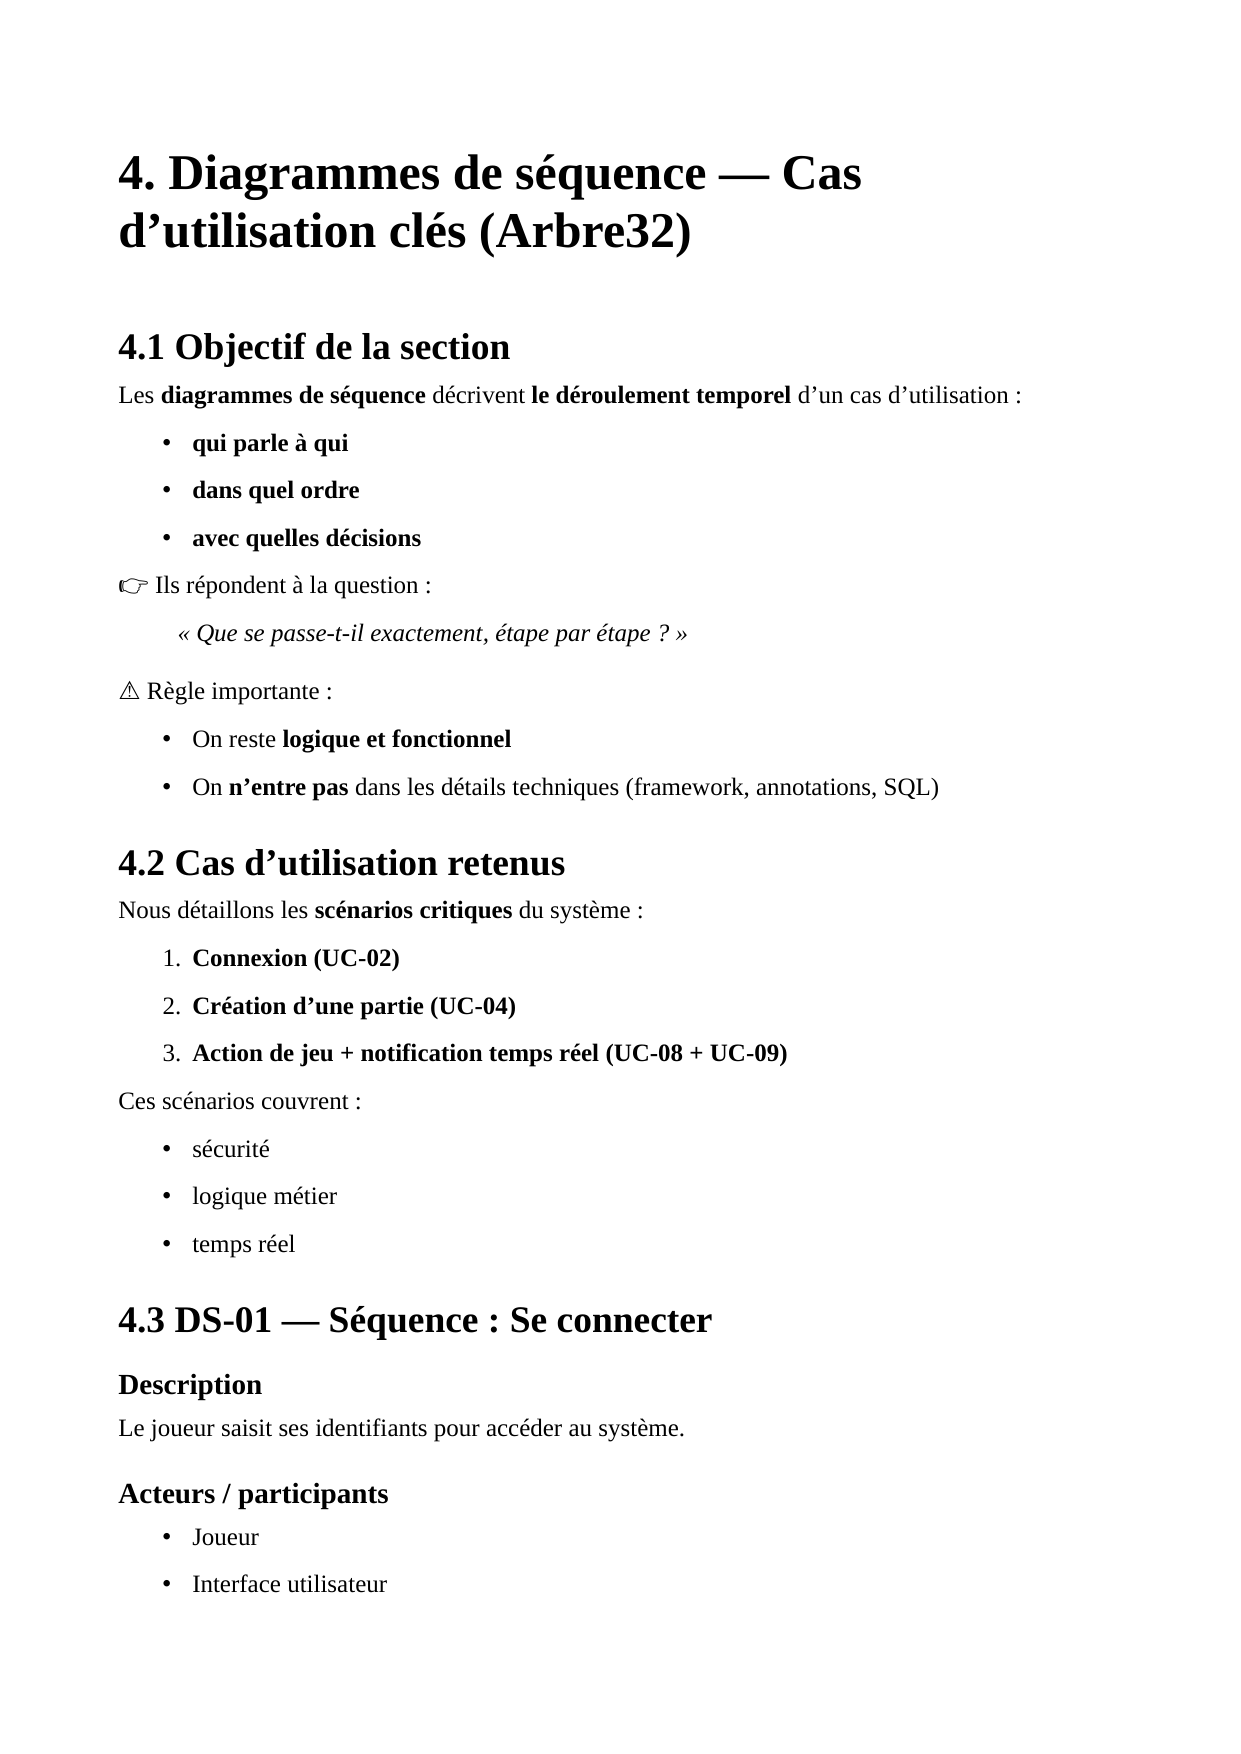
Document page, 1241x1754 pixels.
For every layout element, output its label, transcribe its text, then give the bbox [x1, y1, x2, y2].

subtitle 4.2 Cas d’utilisation retenus [118, 840, 1122, 883]
list sécurité [162, 1134, 1122, 1162]
list qui parle à qui [162, 428, 1122, 456]
subtitle 4.3 DS-01 — Séquence : Se connecter [118, 1297, 1122, 1340]
subtitle 4. Diagrammes de séquence — Cas d’utilisation clés (Arbre32) [118, 143, 1122, 258]
text Le joueur saisit ses identifiants pour accéder au système. [118, 1413, 1122, 1442]
list logique métier [162, 1181, 1122, 1210]
text ⚠️ Règle importante : [118, 676, 1122, 705]
text Les diagrammes de séquence décrivent le déroulement temporel d’un cas d’utilisation : [118, 380, 1122, 409]
text 👉 Ils répondent à la question : [118, 571, 1122, 599]
text Ces scénarios couvrent : [118, 1086, 1122, 1115]
list Connexion (UC-02) [162, 943, 1122, 972]
subtitle Acteurs / participants [118, 1476, 1122, 1509]
list Interface utilisateur [162, 1569, 1122, 1598]
list dans quel ordre [162, 475, 1122, 504]
list Joueur [162, 1522, 1122, 1551]
subtitle Description [118, 1367, 1122, 1401]
list Action de jeu + notification temps réel (UC-08 + UC-09) [162, 1038, 1122, 1067]
list On n’entre pas dans les détails techniques (framework, annotations, SQL) [162, 772, 1122, 800]
text « Que se passe-t-il exactement, étape par étape ? » [177, 618, 1063, 647]
list On reste logique et fonctionnel [162, 724, 1122, 753]
subtitle 4.1 Objectif de la section [118, 324, 1122, 368]
list avec quelles décisions [162, 523, 1122, 552]
text Nous détaillons les scénarios critiques du système : [118, 896, 1122, 924]
list Création d’une partie (UC-04) [162, 991, 1122, 1019]
list temps réel [162, 1229, 1122, 1258]
